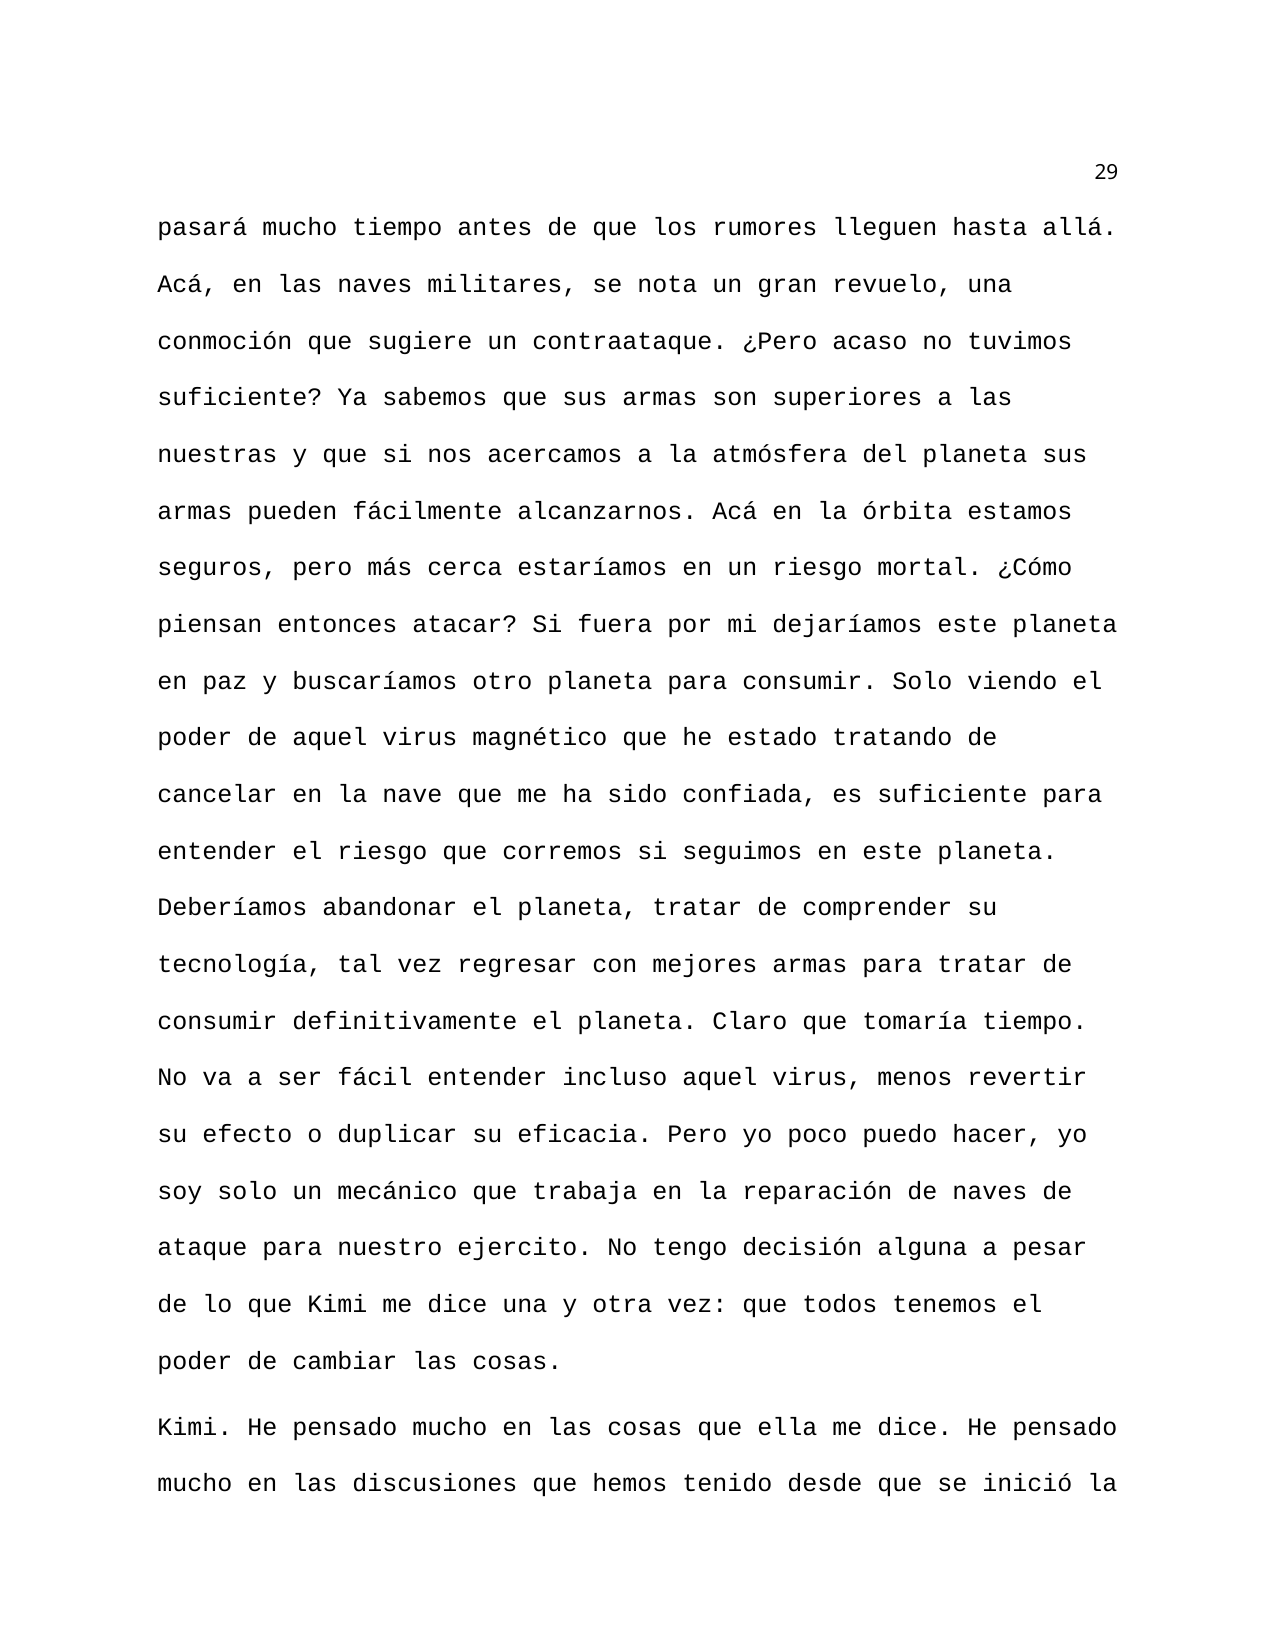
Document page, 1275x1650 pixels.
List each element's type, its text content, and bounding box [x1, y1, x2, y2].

text Kimi. He pensado mucho en las cosas que ella me dice. He pensado mucho en las discusiones que hemos tenido desde que se inició la [157, 1414, 1118, 1499]
text pasará mucho tiempo antes de que los rumores lleguen hasta allá. Acá, en las naves militares, se nota un gran revuelo, una conmoción que sugiere un contraataque. ¿Pero acaso no tuvimos suficiente? Ya sabemos que sus armas son superiores a las nuestras y que si nos acercamos a la atmósfera del planeta sus armas pueden fácilmente alcanzarnos. Acá en la órbita estamos seguros, pero más cerca estaríamos en un riesgo mortal. ¿Cómo piensan entonces atacar? Si fuera por mi dejaríamos este planeta en paz y buscaríamos otro planeta para consumir. Solo viendo el poder de aquel virus magnético que he estado tratando de cancelar en la nave que me ha sido confiada, es suficiente para entender el riesgo que corremos si seguimos en este planeta. Deberíamos abandonar el planeta, tratar de comprender su tecnología, tal vez regresar con mejores armas para tratar de consumir definitivamente el planeta. Claro que tomaría tiempo. No va a ser fácil entender incluso aquel virus, menos revertir su efecto o duplicar su eficacia. Pero yo poco puedo hacer, yo soy solo un mecánico que trabaja en la reparación de naves de ataque para nuestro ejercito. No tengo decisión alguna a pesar de lo que Kimi me dice una y otra vez: que todos tenemos el poder de cambiar las cosas. [157, 215, 1118, 1377]
